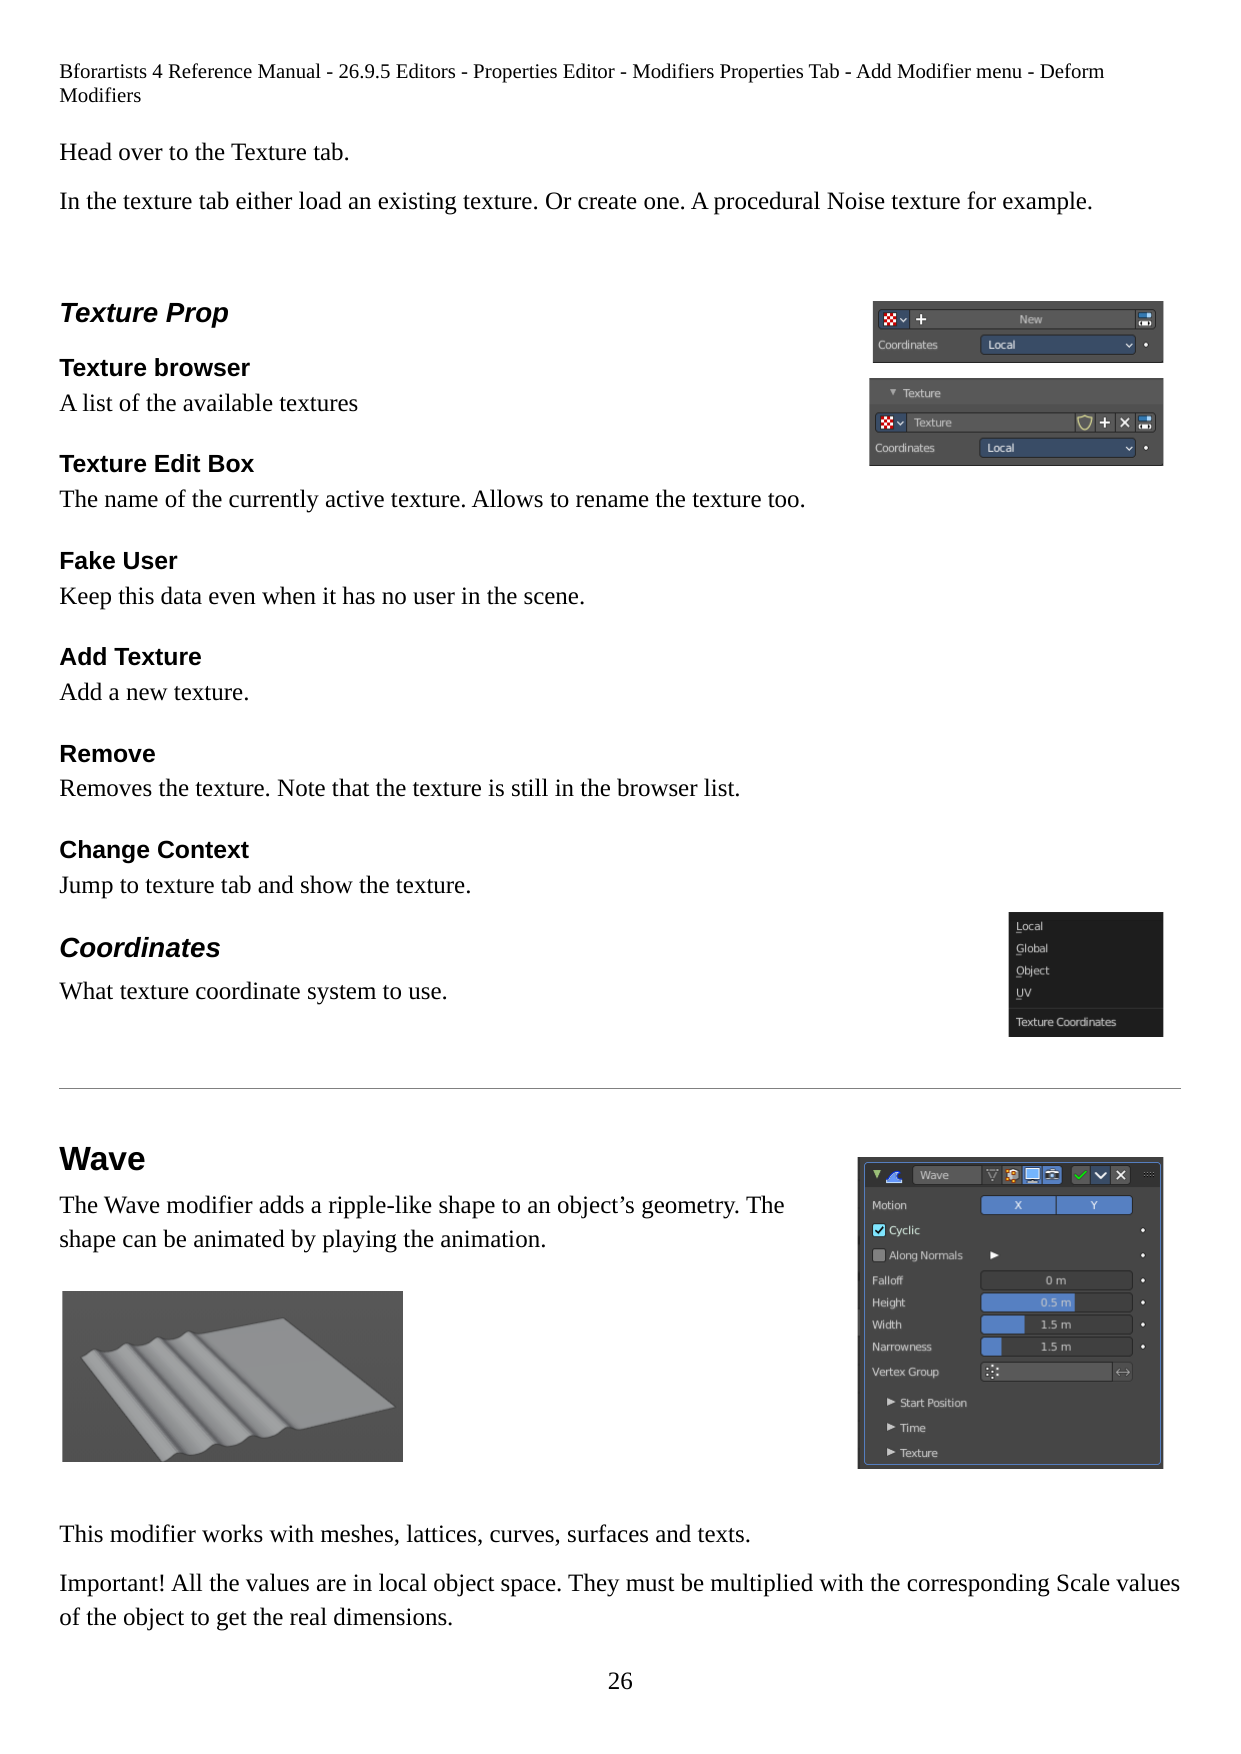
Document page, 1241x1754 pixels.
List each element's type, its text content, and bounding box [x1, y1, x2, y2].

subtitle Add Texture [59, 642, 1181, 671]
text This modifier works with meshes, lattices, curves, surfaces and texts. [59, 1519, 1181, 1548]
text Keep this data even when it has no user in the scene. [59, 581, 1181, 609]
subtitle Fake User [59, 546, 1181, 574]
picture [857, 1157, 1164, 1469]
subtitle Texture Prop [59, 296, 1181, 328]
subtitle Texture browser [59, 353, 1181, 382]
picture [872, 301, 1164, 363]
subtitle Coordinates [59, 931, 1008, 963]
text In the texture tab either load an existing texture. Or create one. A procedural Noise texture for example. [59, 186, 1181, 214]
subtitle Texture Edit Box [59, 449, 1181, 478]
text Jump to texture tab and show the texture. [59, 870, 1181, 898]
text The Wave modifier adds a ripple-like shape to an object’s geometry. The shape can be animated by playing the animation. [59, 1190, 857, 1253]
text Removes the texture. Note that the texture is still in the browser list. [59, 773, 1181, 802]
text A list of the available textures [59, 388, 869, 417]
picture [869, 378, 1164, 466]
text Head over to the Texture tab. [59, 137, 1181, 165]
subtitle Wave [59, 1139, 1181, 1177]
text Important! All the values are in local object space. They must be multiplied with the corresponding Scale values of the object to get the real dimensions. [59, 1568, 1181, 1631]
subtitle Remove [59, 739, 1181, 767]
subtitle [1164, 931, 1181, 963]
text What texture coordinate system to use. [59, 976, 1008, 1004]
text Add a new texture. [59, 677, 1181, 706]
subtitle Change Context [59, 835, 1181, 863]
text The name of the currently active texture. Allows to rename the texture too. [59, 484, 1181, 513]
picture [62, 1291, 403, 1462]
picture [1008, 912, 1164, 1037]
